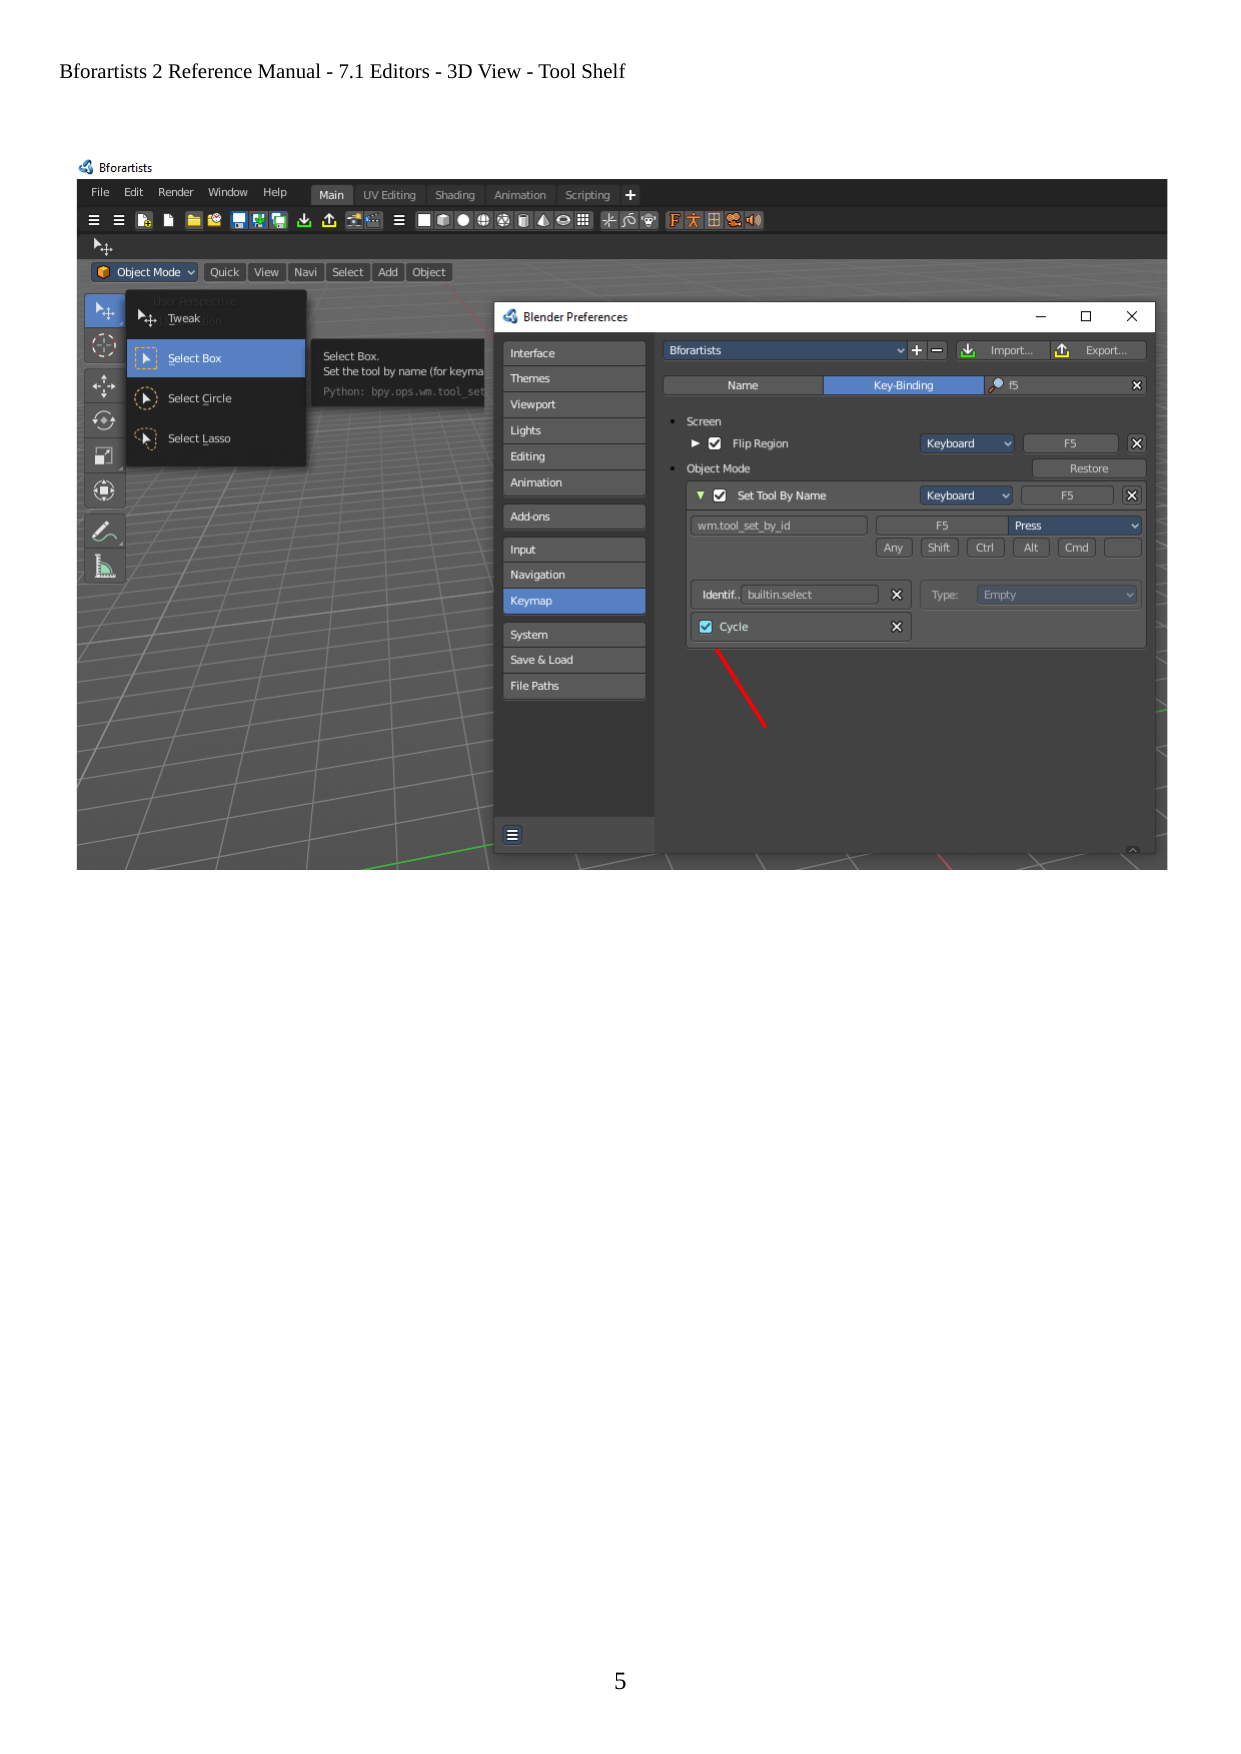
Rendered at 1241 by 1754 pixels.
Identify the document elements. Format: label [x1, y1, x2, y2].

picture [76, 157, 1168, 870]
